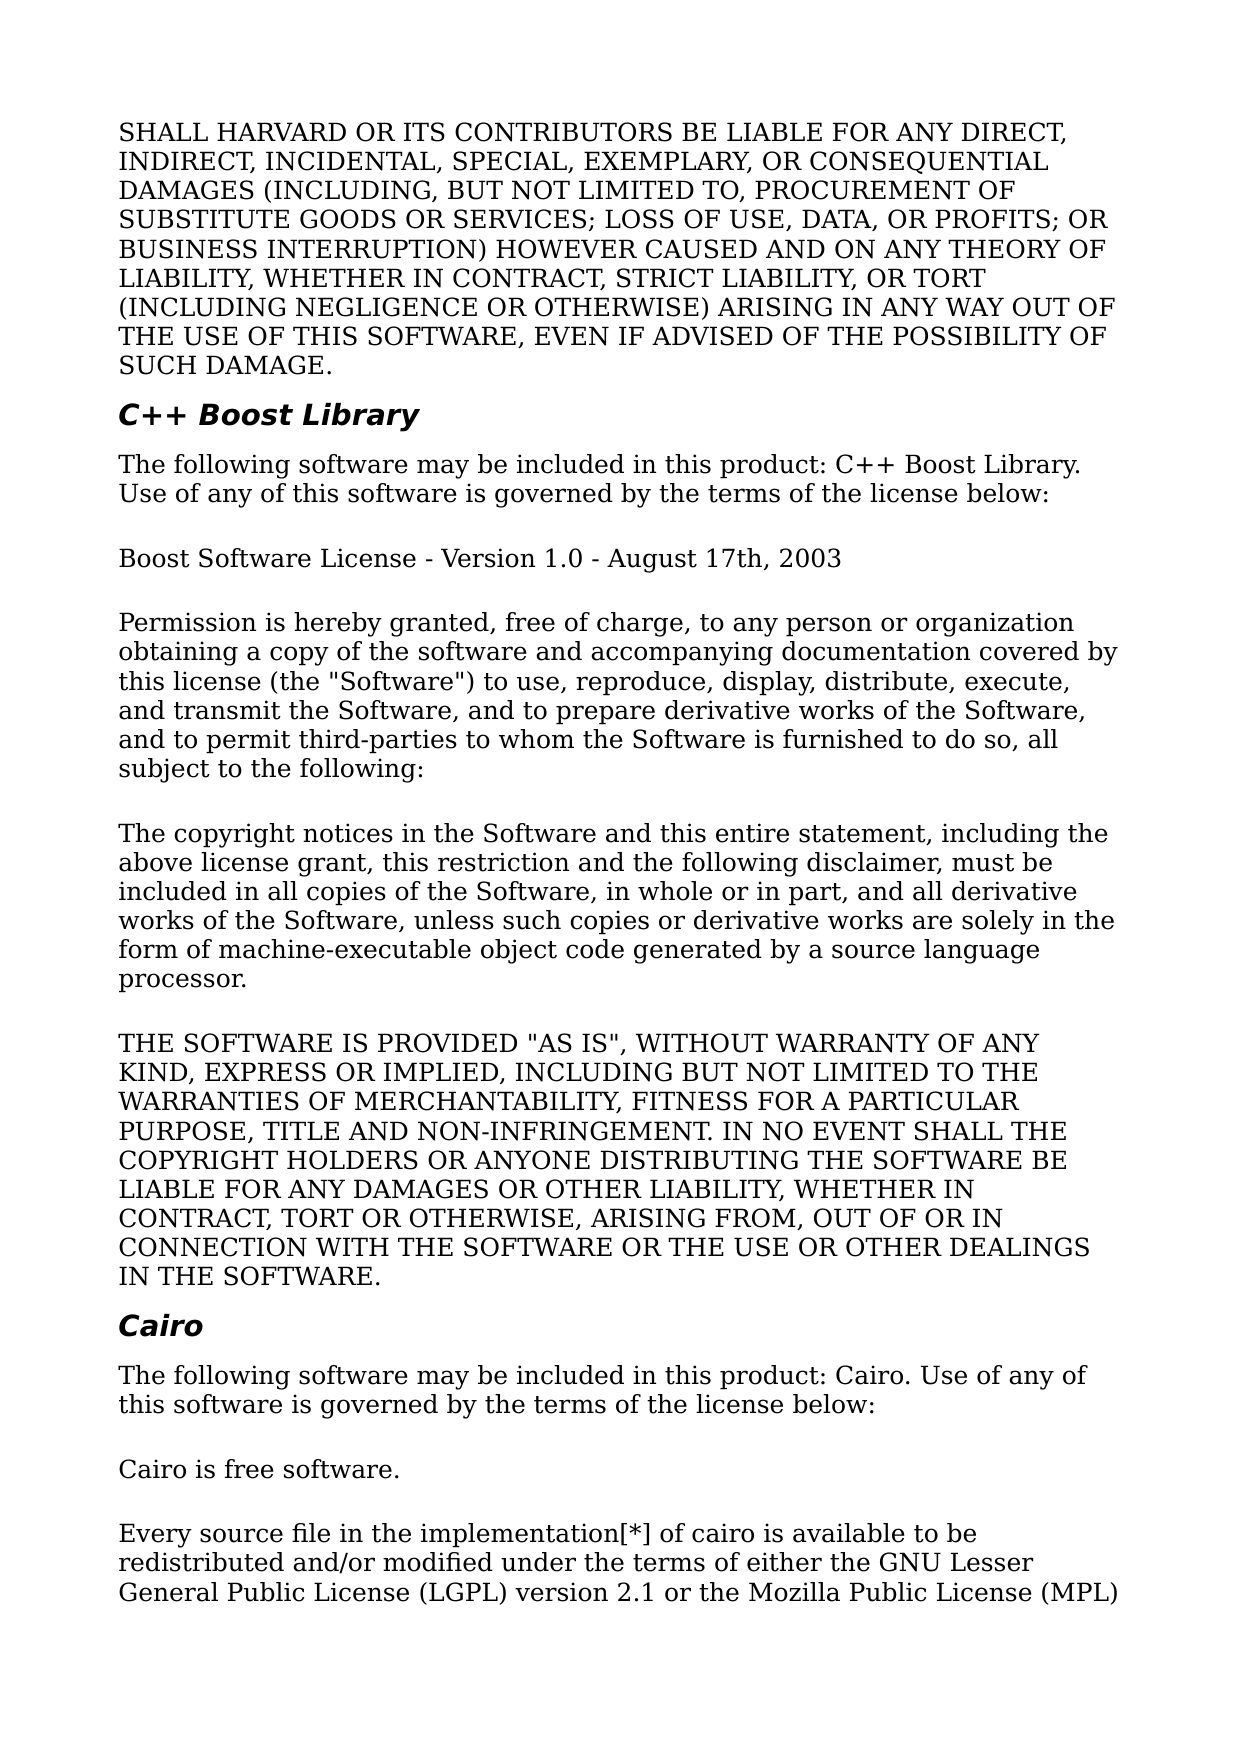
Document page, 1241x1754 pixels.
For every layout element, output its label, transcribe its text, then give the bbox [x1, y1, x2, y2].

text Boost Software License - Version 1.0 - August 17th, 2003 [118, 544, 1122, 573]
text Cairo is free software. [118, 1455, 1122, 1484]
subtitle C++ Boost Library [118, 398, 1122, 432]
text THE SOFTWARE IS PROVIDED "AS IS", WITHOUT WARRANTY OF ANY KIND, EXPRESS OR IMPLIED, INCLUDING BUT NOT LIMITED TO THE WARRANTIES OF MERCHANTABILITY, FITNESS FOR A PARTICULAR PURPOSE, TITLE AND NON-INFRINGEMENT. IN NO EVENT SHALL THE COPYRIGHT HOLDERS OR ANYONE DISTRIBUTING THE SOFTWARE BE LIABLE FOR ANY DAMAGES OR OTHER LIABILITY, WHETHER IN CONTRACT, TORT OR OTHERWISE, ARISING FROM, OUT OF OR IN CONNECTION WITH THE SOFTWARE OR THE USE OR OTHER DEALINGS IN THE SOFTWARE. [118, 1029, 1122, 1292]
text SHALL HARVARD OR ITS CONTRIBUTORS BE LIABLE FOR ANY DIRECT, INDIRECT, INCIDENTAL, SPECIAL, EXEMPLARY, OR CONSEQUENTIAL DAMAGES (INCLUDING, BUT NOT LIMITED TO, PROCUREMENT OF SUBSTITUTE GOODS OR SERVICES; LOSS OF USE, DATA, OR PROFITS; OR BUSINESS INTERRUPTION) HOWEVER CAUSED AND ON ANY THEORY OF LIABILITY, WHETHER IN CONTRACT, STRICT LIABILITY, OR TORT (INCLUDING NEGLIGENCE OR OTHERWISE) ARISING IN ANY WAY OUT OF THE USE OF THIS SOFTWARE, EVEN IF ADVISED OF THE POSSIBILITY OF SUCH DAMAGE. [118, 118, 1122, 381]
text Permission is hereby granted, free of charge, to any person or organization obtaining a copy of the software and accompanying documentation covered by this license (the "Software") to use, reproduce, display, distribute, execute, and transmit the Software, and to prepare derivative works of the Software, and to permit third-parties to whom the Software is furnished to do so, all subject to the following: [118, 608, 1122, 783]
text The copyright notices in the Software and this entire statement, including the above license grant, this restriction and the following disclaimer, must be included in all copies of the Software, in whole or in part, and all derivative works of the Software, unless such copies or derivative works are solely in the form of machine-executable object code generated by a source language processor. [118, 819, 1122, 994]
text The following software may be included in this product: C++ Boost Library. Use of any of this software is governed by the terms of the license below: [118, 450, 1122, 508]
text The following software may be included in this product: Cairo. Use of any of this software is governed by the terms of the license below: [118, 1361, 1122, 1419]
subtitle Cairo [118, 1309, 1122, 1343]
text Every source file in the implementation[*] of cairo is available to be redistributed and/or modified under the terms of either the GNU Lesser General Public License (LGPL) version 2.1 or the Mozilla Public License (MPL) [118, 1519, 1122, 1607]
